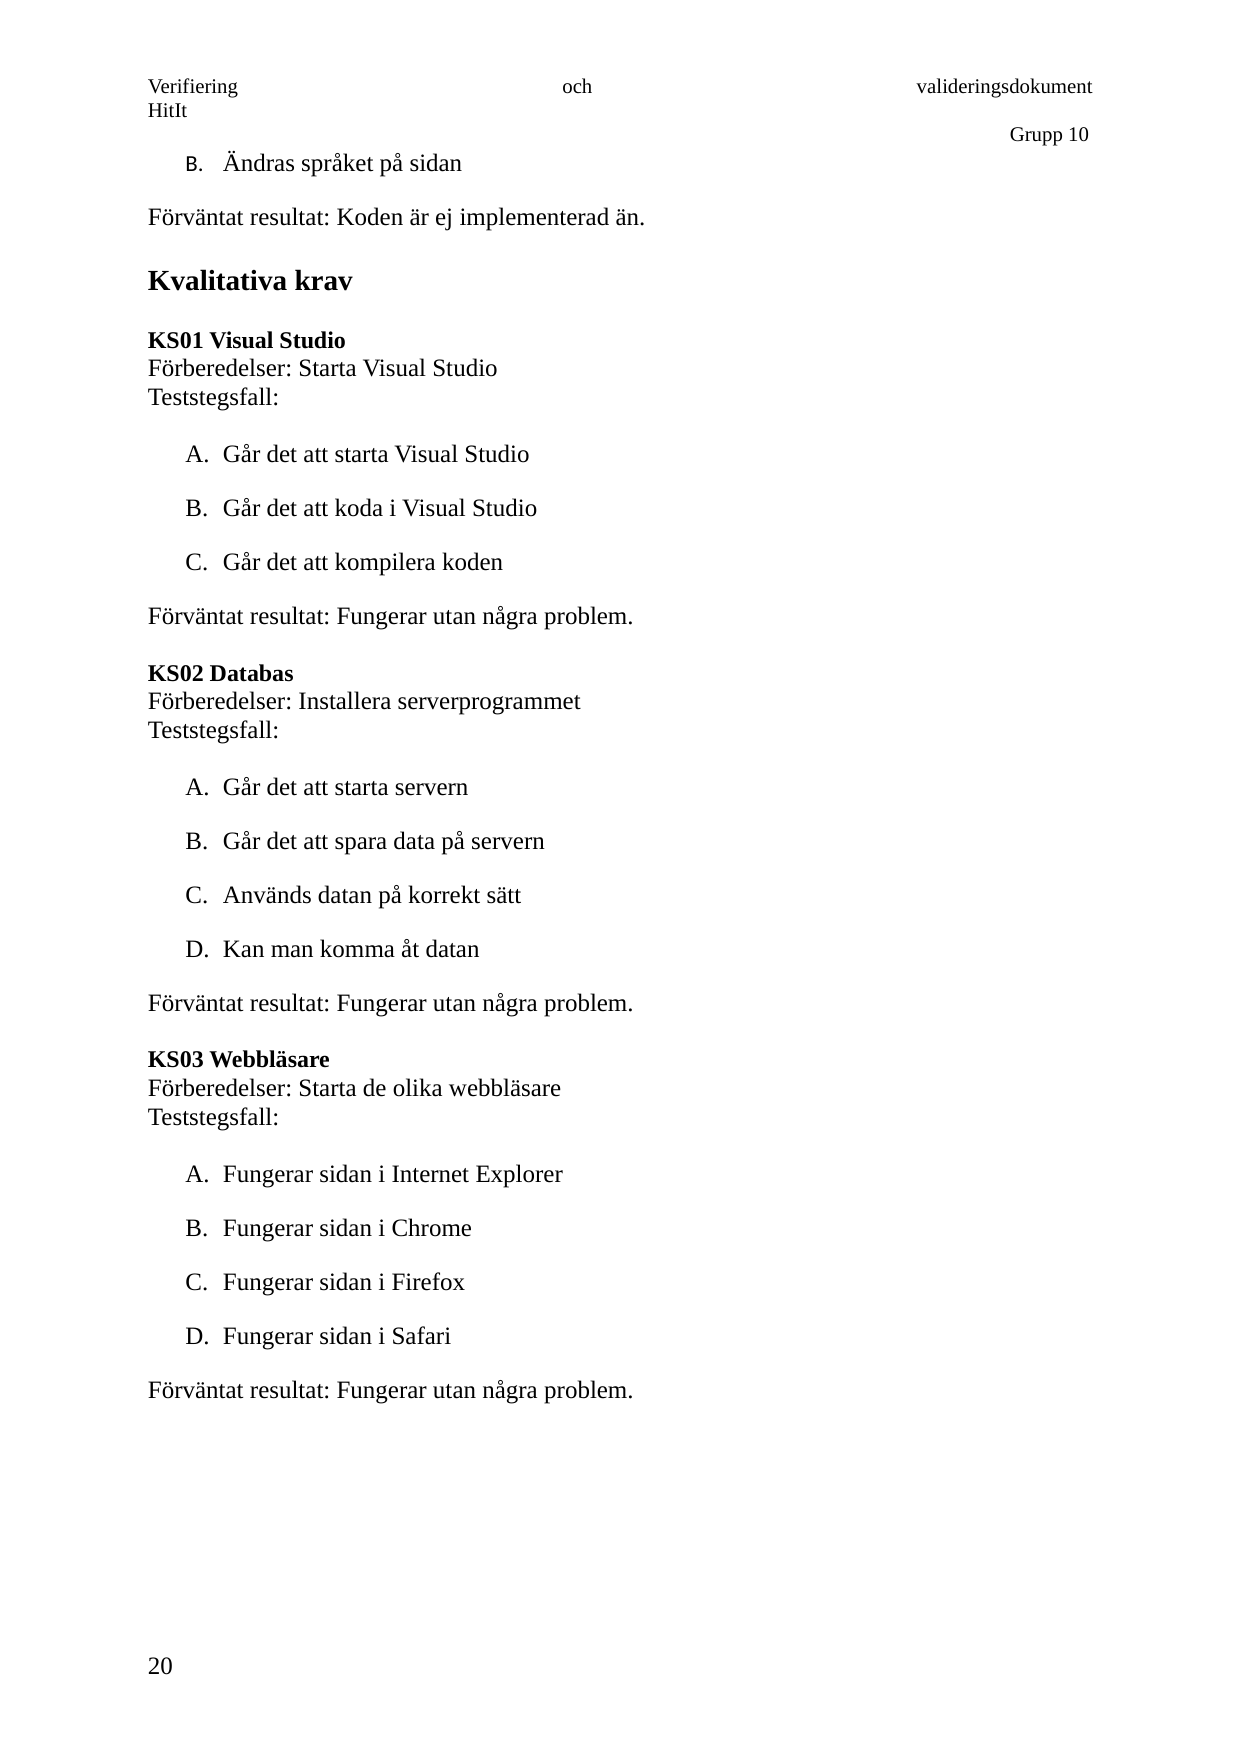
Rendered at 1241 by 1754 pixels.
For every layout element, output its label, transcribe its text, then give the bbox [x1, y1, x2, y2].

list Fungerar sidan i Safari [185, 1321, 1093, 1349]
list Går det att starta Visual Studio [185, 439, 1093, 468]
text Förväntat resultat: Fungerar utan några problem. [148, 601, 1093, 630]
subtitle Kvalitativa krav [148, 263, 1093, 297]
text KS03 Webbläsare [148, 1045, 1093, 1073]
list Går det att koda i Visual Studio [185, 493, 1093, 522]
text KS01 Visual Studio [148, 326, 1093, 353]
text Förväntat resultat: Koden är ej implementerad än. [148, 202, 1093, 231]
text Förväntat resultat: Fungerar utan några problem. [148, 1375, 1093, 1403]
text Teststegsfall: [148, 715, 1093, 744]
text Teststegsfall: [148, 382, 1093, 411]
text Förberedelser: Starta de olika webbläsare [148, 1073, 1093, 1102]
list Fungerar sidan i Internet Explorer [185, 1159, 1093, 1188]
list Fungerar sidan i Firefox [185, 1267, 1093, 1296]
text Förberedelser: Installera serverprogrammet [148, 686, 1093, 715]
text Förväntat resultat: Fungerar utan några problem. [148, 988, 1093, 1017]
text KS02 Databas [148, 659, 1093, 686]
list Ändras språket på sidan [185, 148, 1093, 177]
text Teststegsfall: [148, 1102, 1093, 1131]
text Förberedelser: Starta Visual Studio [148, 353, 1093, 382]
list Fungerar sidan i Chrome [185, 1213, 1093, 1242]
list Används datan på korrekt sätt [185, 880, 1093, 909]
list Kan man komma åt datan [185, 934, 1093, 963]
list Går det att spara data på servern [185, 826, 1093, 855]
list Går det att kompilera koden [185, 547, 1093, 576]
list Går det att starta servern [185, 772, 1093, 801]
